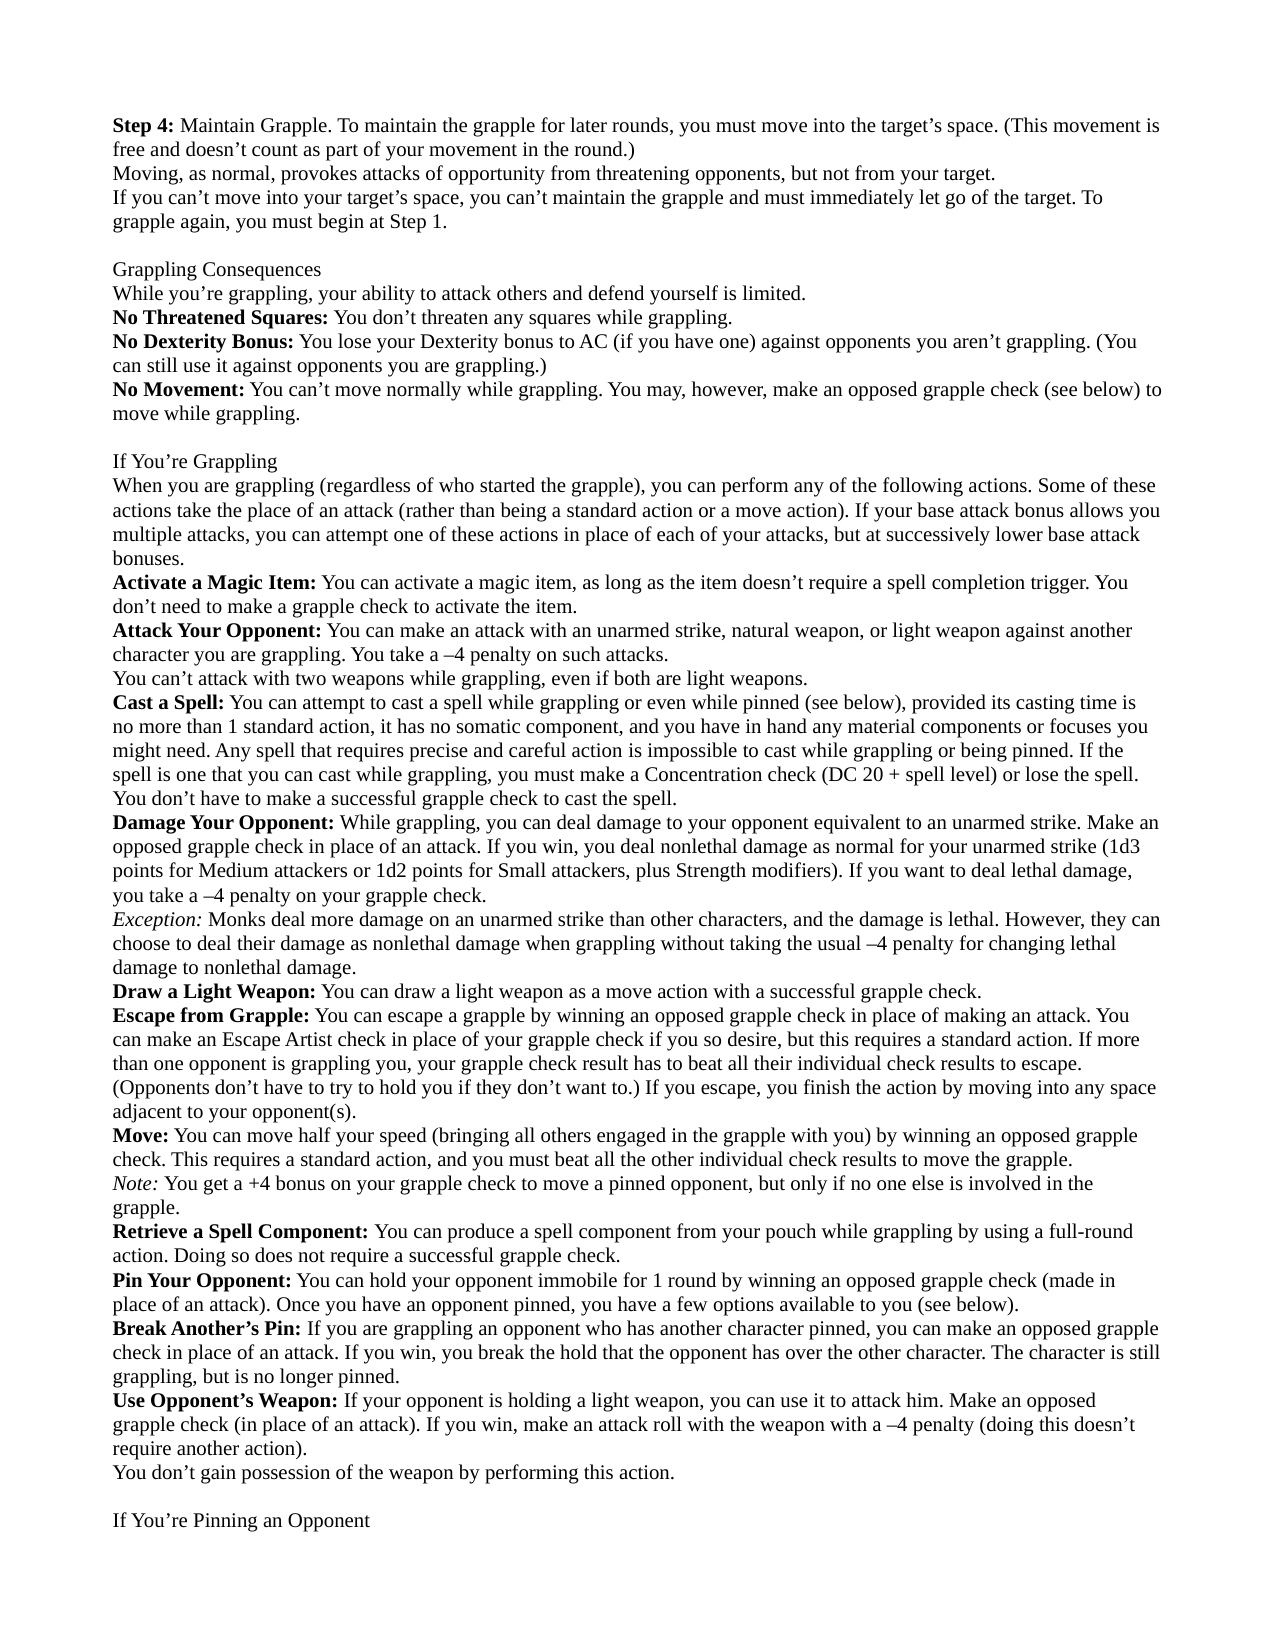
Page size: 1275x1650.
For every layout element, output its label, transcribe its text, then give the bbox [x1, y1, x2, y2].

text Use Opponent’s Weapon: If your opponent is holding a light weapon, you can use it to attack him. Make an opposed grapple check (in place of an attack). If you win, make an attack roll with the weapon with a –4 penalty (doing this doesn’t require another action). [112, 1388, 1162, 1460]
text Damage Your Opponent: While grappling, you can deal damage to your opponent equivalent to an unarmed strike. Make an opposed grapple check in place of an attack. If you win, you deal nonlethal damage as normal for your unarmed strike (1d3 points for Medium attackers or 1d2 points for Small attackers, plus Strength modifiers). If you want to deal lethal damage, you take a –4 penalty on your grapple check. [112, 810, 1162, 907]
text Exception: Monks deal more damage on an unarmed strike than other characters, and the damage is lethal. However, they can choose to deal their damage as nonlethal damage when grappling without taking the usual –4 penalty for changing lethal damage to nonlethal damage. [112, 907, 1162, 979]
text Break Another’s Pin: If you are grappling an opponent who has another character pinned, you can make an opposed grapple check in place of an attack. If you win, you break the hold that the opponent has over the other character. The character is still grappling, but is no longer pinned. [112, 1316, 1162, 1388]
text If You’re Grappling [112, 449, 1162, 473]
text No Movement: You can’t move normally while grappling. You may, however, make an opposed grapple check (see below) to move while grappling. [112, 377, 1162, 425]
text Attack Your Opponent: You can make an attack with an unarmed strike, natural weapon, or light weapon against another character you are grappling. You take a –4 penalty on such attacks. [112, 618, 1162, 666]
text No Dexterity Bonus: You lose your Dexterity bonus to AC (if you have one) against opponents you aren’t grappling. (You can still use it against opponents you are grappling.) [112, 329, 1162, 377]
text When you are grappling (regardless of who started the grapple), you can perform any of the following actions. Some of these actions take the place of an attack (rather than being a standard action or a move action). If your base attack bonus allows you multiple attacks, you can attempt one of these actions in place of each of your attacks, but at successively lower base attack bonuses. [112, 473, 1162, 570]
text While you’re grappling, your ability to attack others and defend yourself is limited. [112, 281, 1162, 305]
text Activate a Magic Item: You can activate a magic item, as long as the item doesn’t require a spell completion trigger. You don’t need to make a grapple check to activate the item. [112, 570, 1162, 618]
text Grappling Consequences [112, 257, 1162, 281]
text Pin Your Opponent: You can hold your opponent immobile for 1 round by winning an opposed grapple check (made in place of an attack). Once you have an opponent pinned, you have a few options available to you (see below). [112, 1267, 1162, 1316]
text Draw a Light Weapon: You can draw a light weapon as a move action with a successful grapple check. [112, 979, 1162, 1003]
text Escape from Grapple: You can escape a grapple by winning an opposed grapple check in place of making an attack. You can make an Escape Artist check in place of your grapple check if you so desire, but this requires a standard action. If more than one opponent is grappling you, your grapple check result has to beat all their individual check results to escape. (Opponents don’t have to try to hold you if they don’t want to.) If you escape, you finish the action by moving into any space adjacent to your opponent(s). [112, 1003, 1162, 1123]
text Move: You can move half your speed (bringing all others engaged in the grapple with you) by winning an opposed grapple check. This requires a standard action, and you must beat all the other individual check results to move the grapple. [112, 1123, 1162, 1171]
text If You’re Pinning an Opponent [112, 1508, 1162, 1532]
text No Threatened Squares: You don’t threaten any squares while grappling. [112, 305, 1162, 329]
text You don’t gain possession of the weapon by performing this action. [112, 1460, 1162, 1484]
text Note: You get a +4 bonus on your grapple check to move a pinned opponent, but only if no one else is involved in the grapple. [112, 1171, 1162, 1219]
text Retrieve a Spell Component: You can produce a spell component from your pouch while grappling by using a full-round action. Doing so does not require a successful grapple check. [112, 1219, 1162, 1267]
text If you can’t move into your target’s space, you can’t maintain the grapple and must immediately let go of the target. To grapple again, you must begin at Step 1. [112, 185, 1162, 233]
text You can’t attack with two weapons while grappling, even if both are light weapons. [112, 666, 1162, 690]
text Moving, as normal, provokes attacks of opportunity from threatening opponents, but not from your target. [112, 161, 1162, 185]
text Step 4: Maintain Grapple. To maintain the grapple for later rounds, you must move into the target’s space. (This movement is free and doesn’t count as part of your movement in the round.) [112, 112, 1162, 161]
text Cast a Spell: You can attempt to cast a spell while grappling or even while pinned (see below), provided its casting time is no more than 1 standard action, it has no somatic component, and you have in hand any material components or focuses you might need. Any spell that requires precise and careful action is impossible to cast while grappling or being pinned. If the spell is one that you can cast while grappling, you must make a Concentration check (DC 20 + spell level) or lose the spell. You don’t have to make a successful grapple check to cast the spell. [112, 690, 1162, 810]
